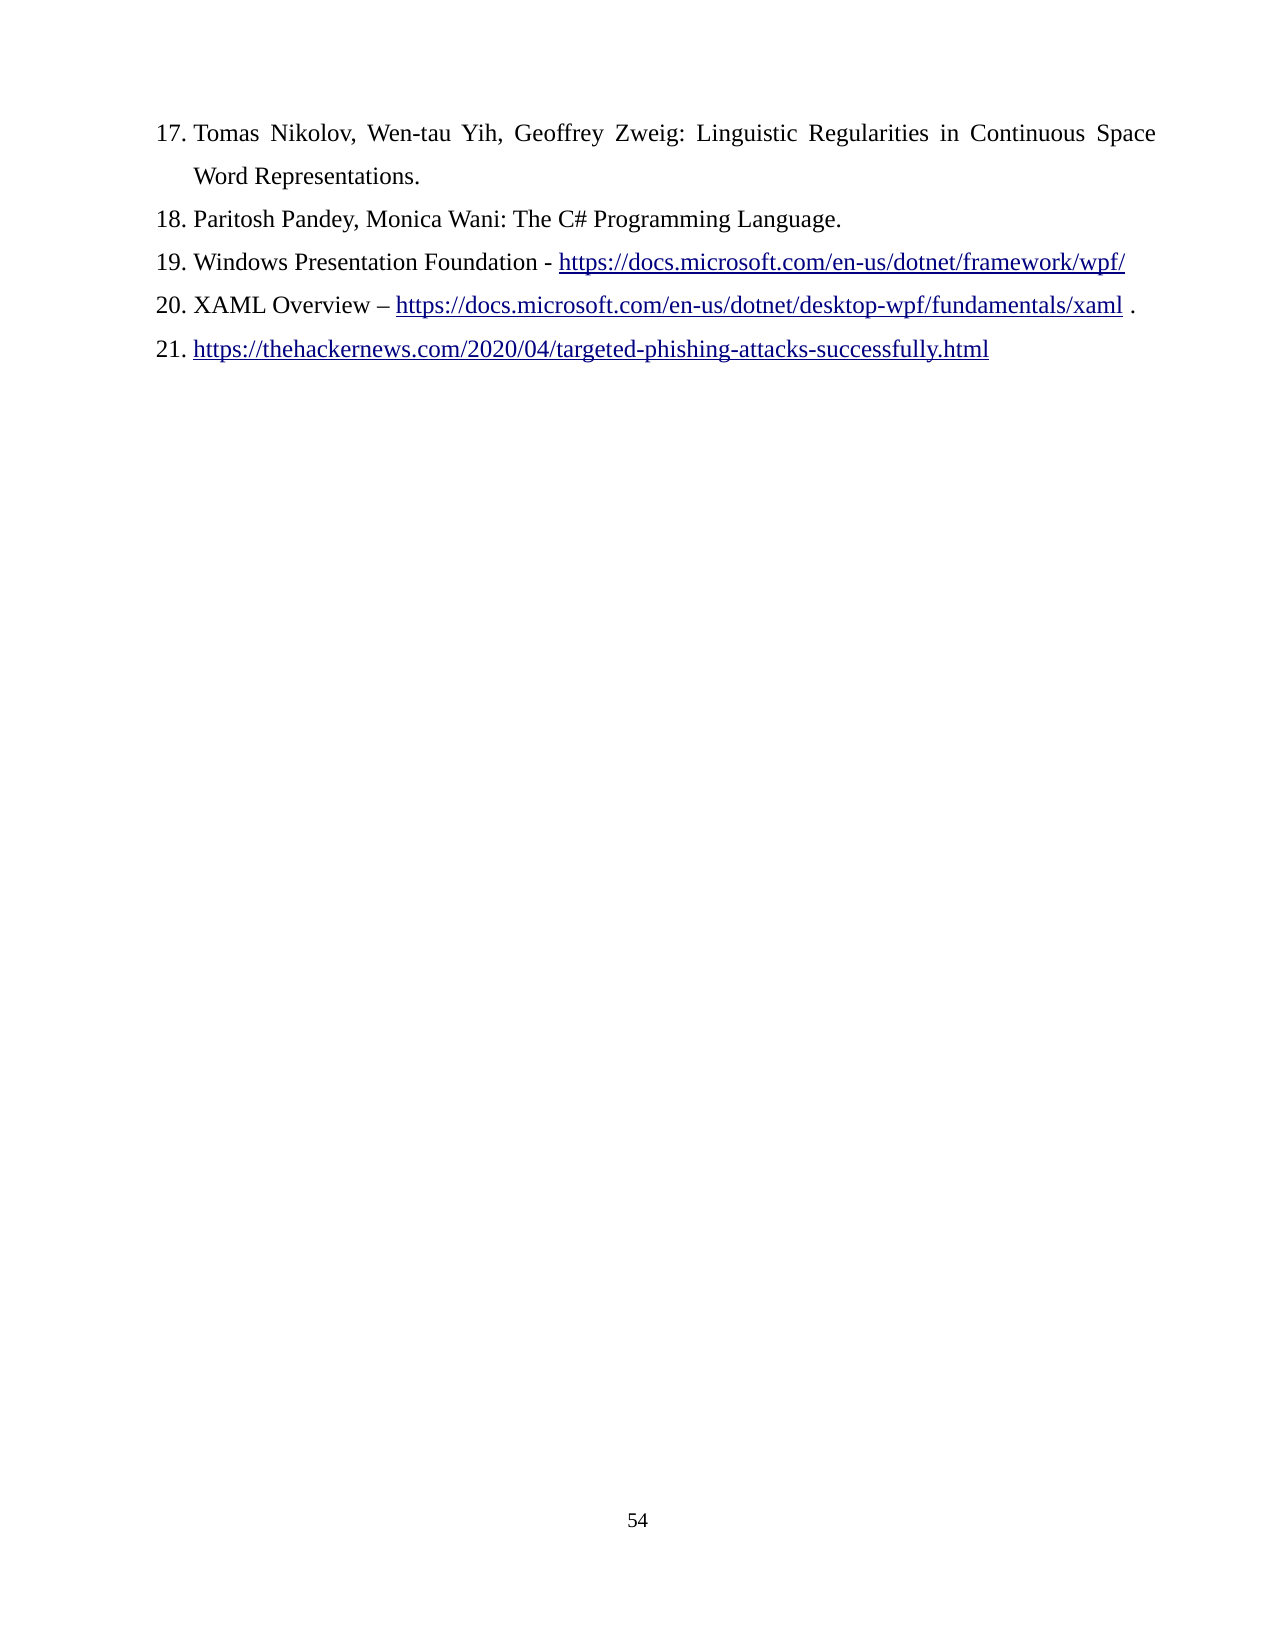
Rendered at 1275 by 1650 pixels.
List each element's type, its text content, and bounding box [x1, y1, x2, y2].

subtitle Windows Presentation Foundation - https://docs.microsoft.com/en-us/dotnet/framework/wpf/ [156, 247, 1157, 276]
subtitle https://thehackernews.com/2020/04/targeted-phishing-attacks-successfully.html [156, 334, 1157, 362]
subtitle Tomas Nikolov, Wen-tau Yih, Geoffrey Zweig: Linguistic Regularities in Continuous Space Word Representations. [156, 118, 1157, 190]
subtitle Paritosh Pandey, Monica Wani: The C# Programming Language. [156, 204, 1157, 233]
subtitle XAML Overview – https://docs.microsoft.com/en-us/dotnet/desktop-wpf/fundamentals/xaml . [156, 291, 1157, 319]
